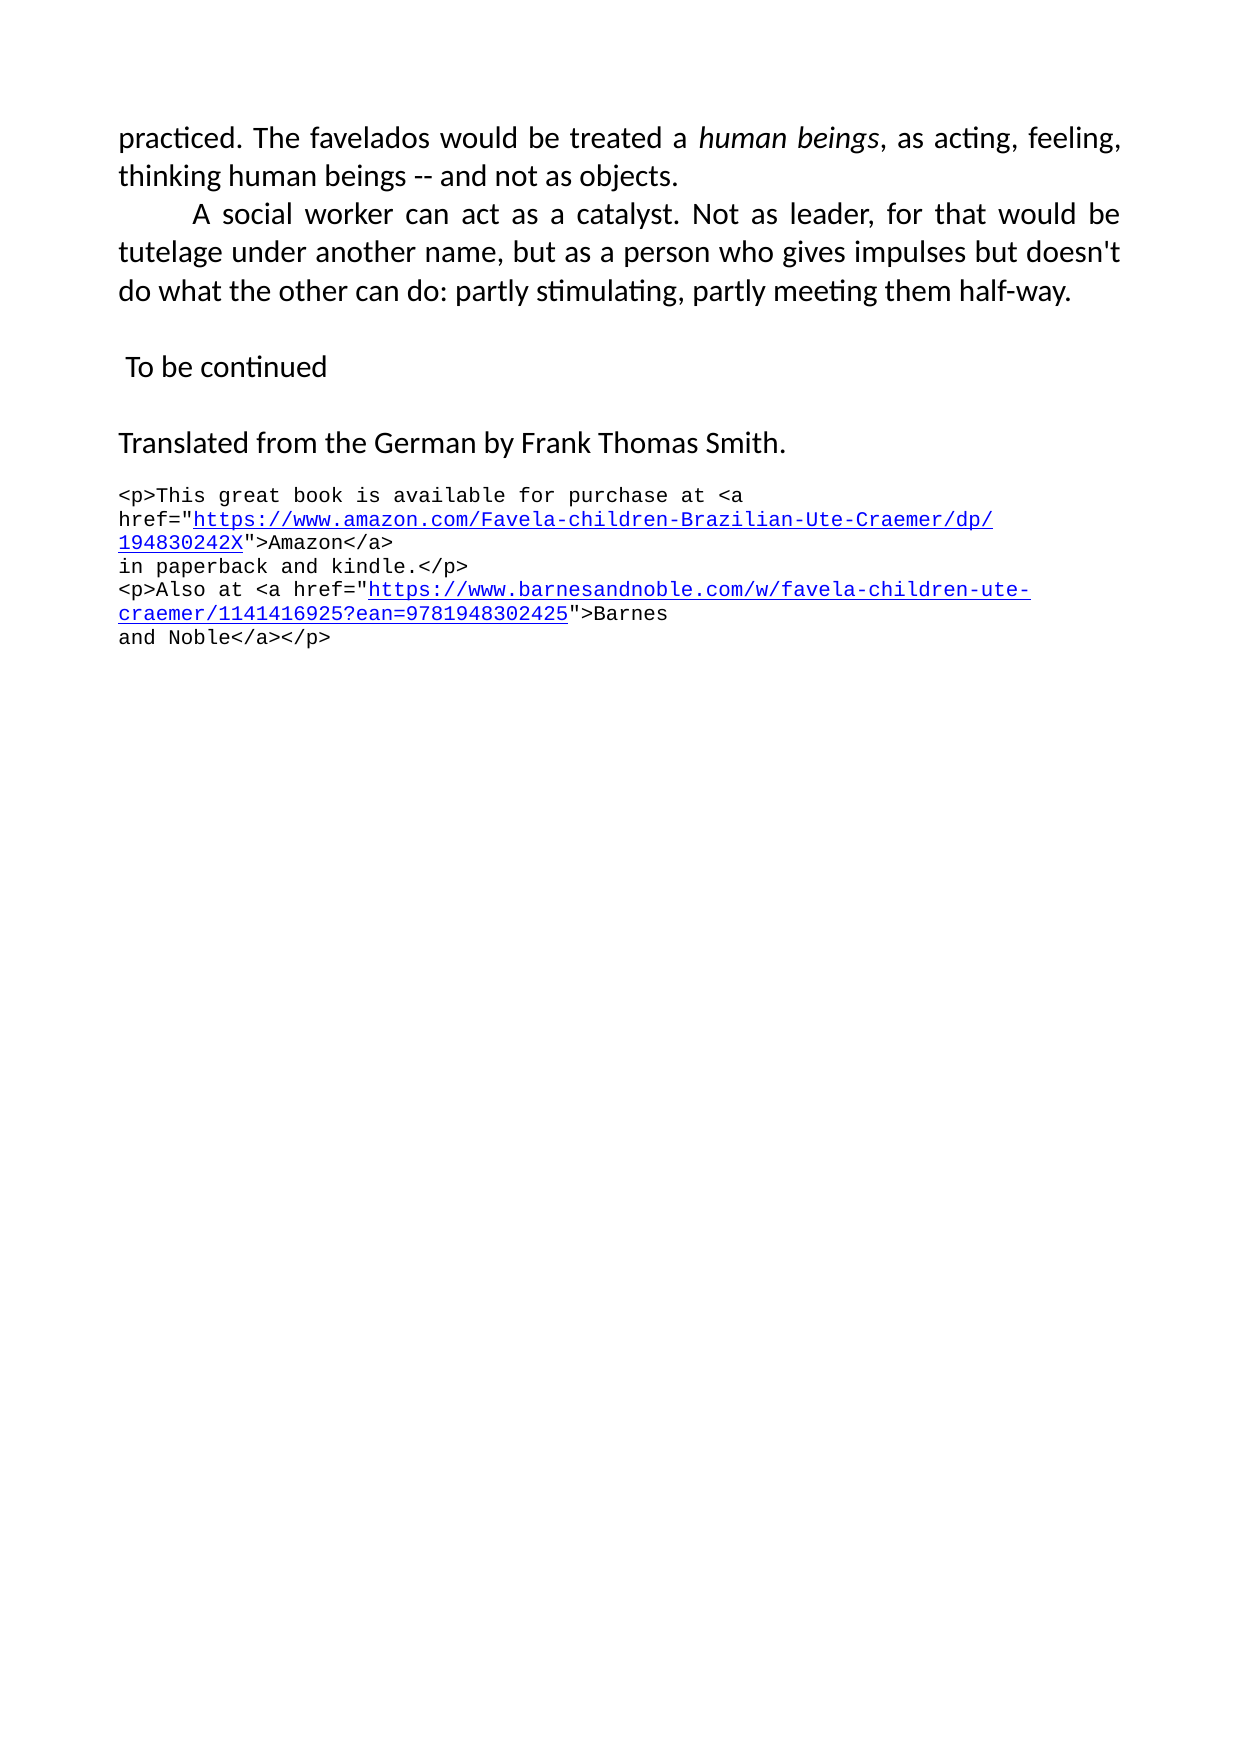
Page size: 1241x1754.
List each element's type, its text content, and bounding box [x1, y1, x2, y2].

text <p>This great book is available for purchase at <a href="https://www.amazon.com/Favela-children-Brazilian-Ute-Craemer/dp/194830242X">Amazon</a> [118, 485, 1122, 556]
text in paperback and kindle.</p> [118, 556, 1122, 579]
text and Noble</a></p> [118, 627, 1122, 650]
text A social worker can act as a catalyst. Not as leader, for that would be tutelage under another name, but as a person who gives impulses but doesn't do what the other can do: partly stimulating, partly meeting them half-way. [118, 194, 1122, 309]
text To be continued [118, 347, 1122, 385]
text practiced. The favelados would be treated a human beings, as acting, feeling, thinking human beings -- and not as objects. [118, 118, 1122, 194]
text Translated from the German by Frank Thomas Smith. [118, 423, 1122, 461]
text <p>Also at <a href="https://www.barnesandnoble.com/w/favela-children-ute-craemer/1141416925?ean=9781948302425">Barnes [118, 579, 1122, 627]
